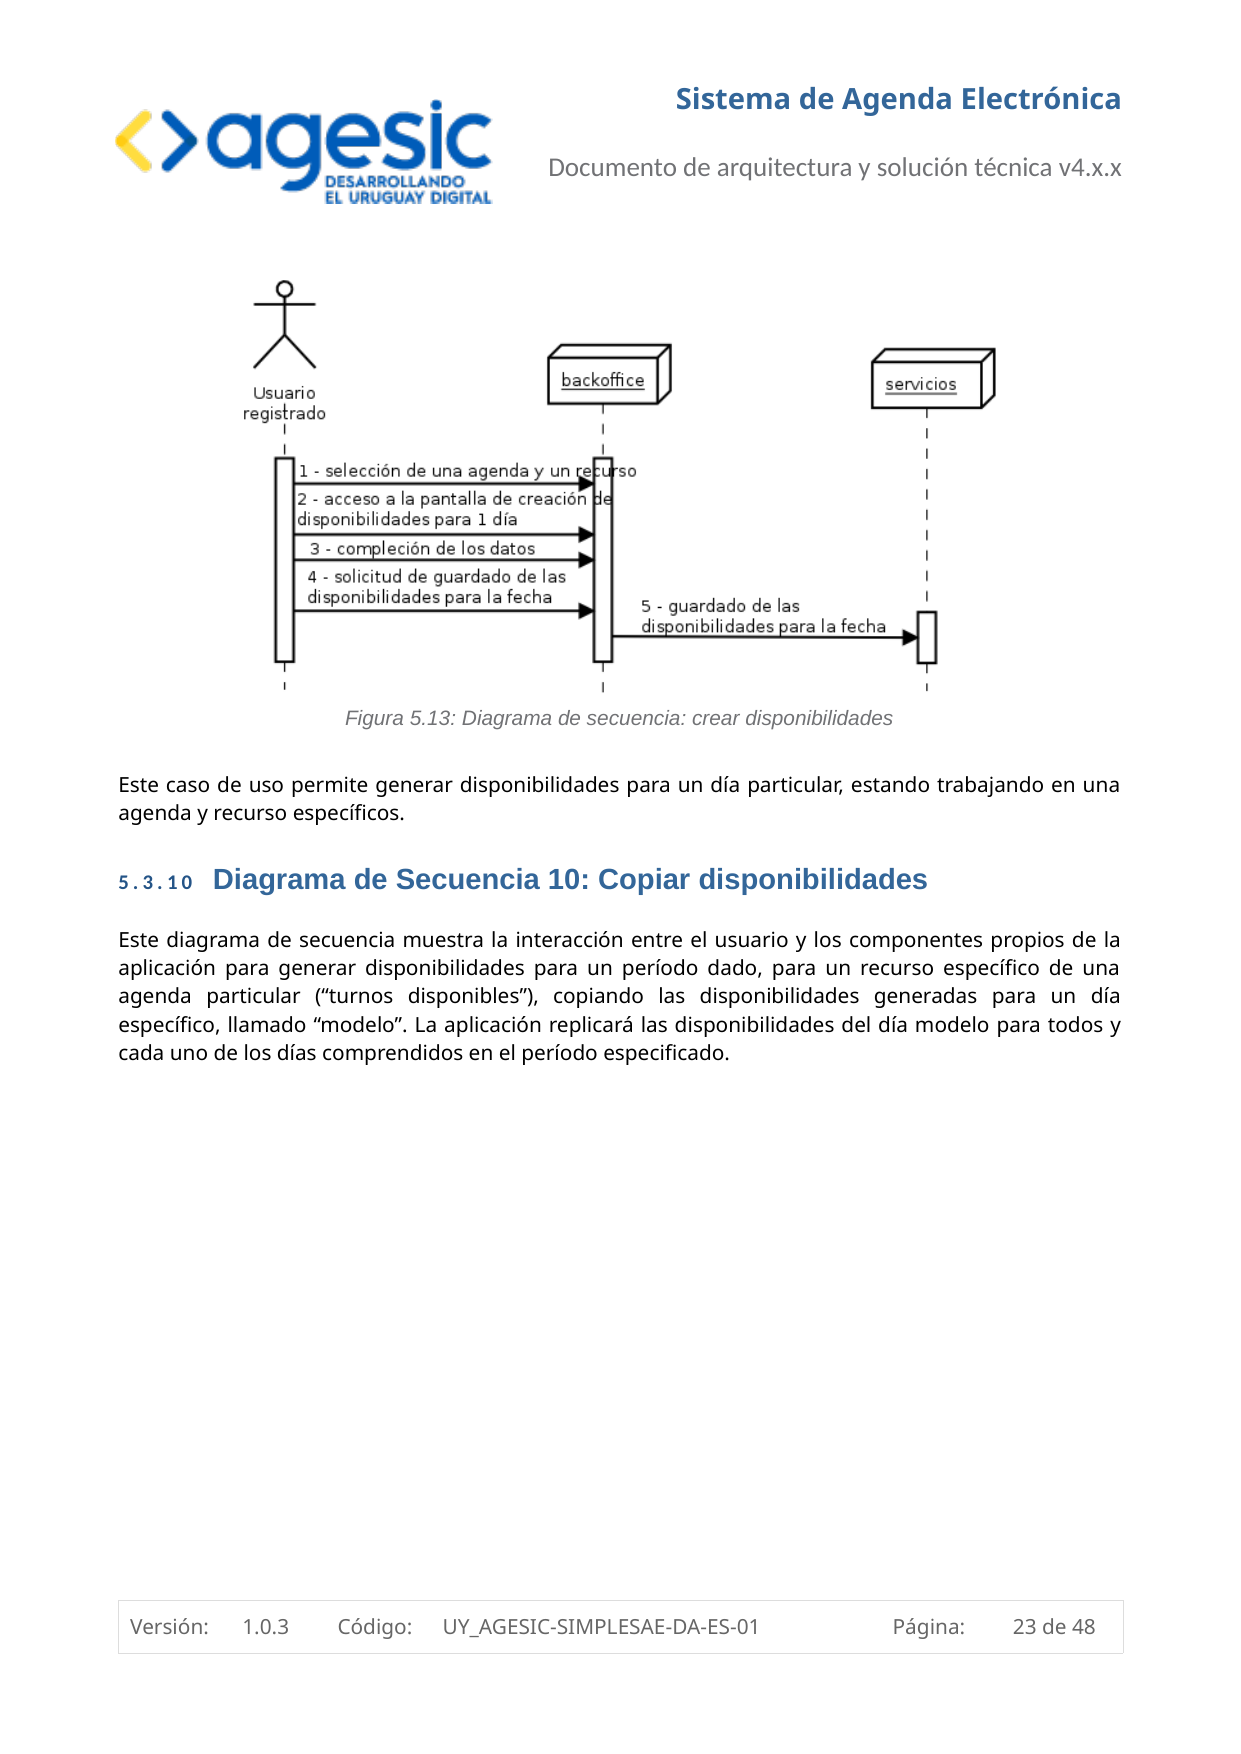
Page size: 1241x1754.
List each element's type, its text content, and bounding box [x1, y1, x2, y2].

text Este caso de uso permite generar disponibilidades para un día particular, estando trabajando en una agenda y recurso específicos. [118, 730, 1122, 827]
text Este diagrama de secuencia muestra la interacción entre el usuario y los componentes propios de la aplicación para generar disponibilidades para un período dado, para un recurso específico de una agenda particular (“turnos disponibles”), copiando las disponibilidades generadas para un día específico, llamado “modelo”. La aplicación replicará las disponibilidades del día modelo para todos y cada uno de los días comprendidos en el período especificado. [118, 925, 1122, 1067]
text Figura 5.13: Diagrama de secuencia: crear disponibilidades [118, 266, 1122, 730]
picture [115, 99, 493, 204]
picture [243, 265, 997, 695]
subtitle Diagrama de Secuencia 10: Copiar disponibilidades [118, 862, 1122, 896]
